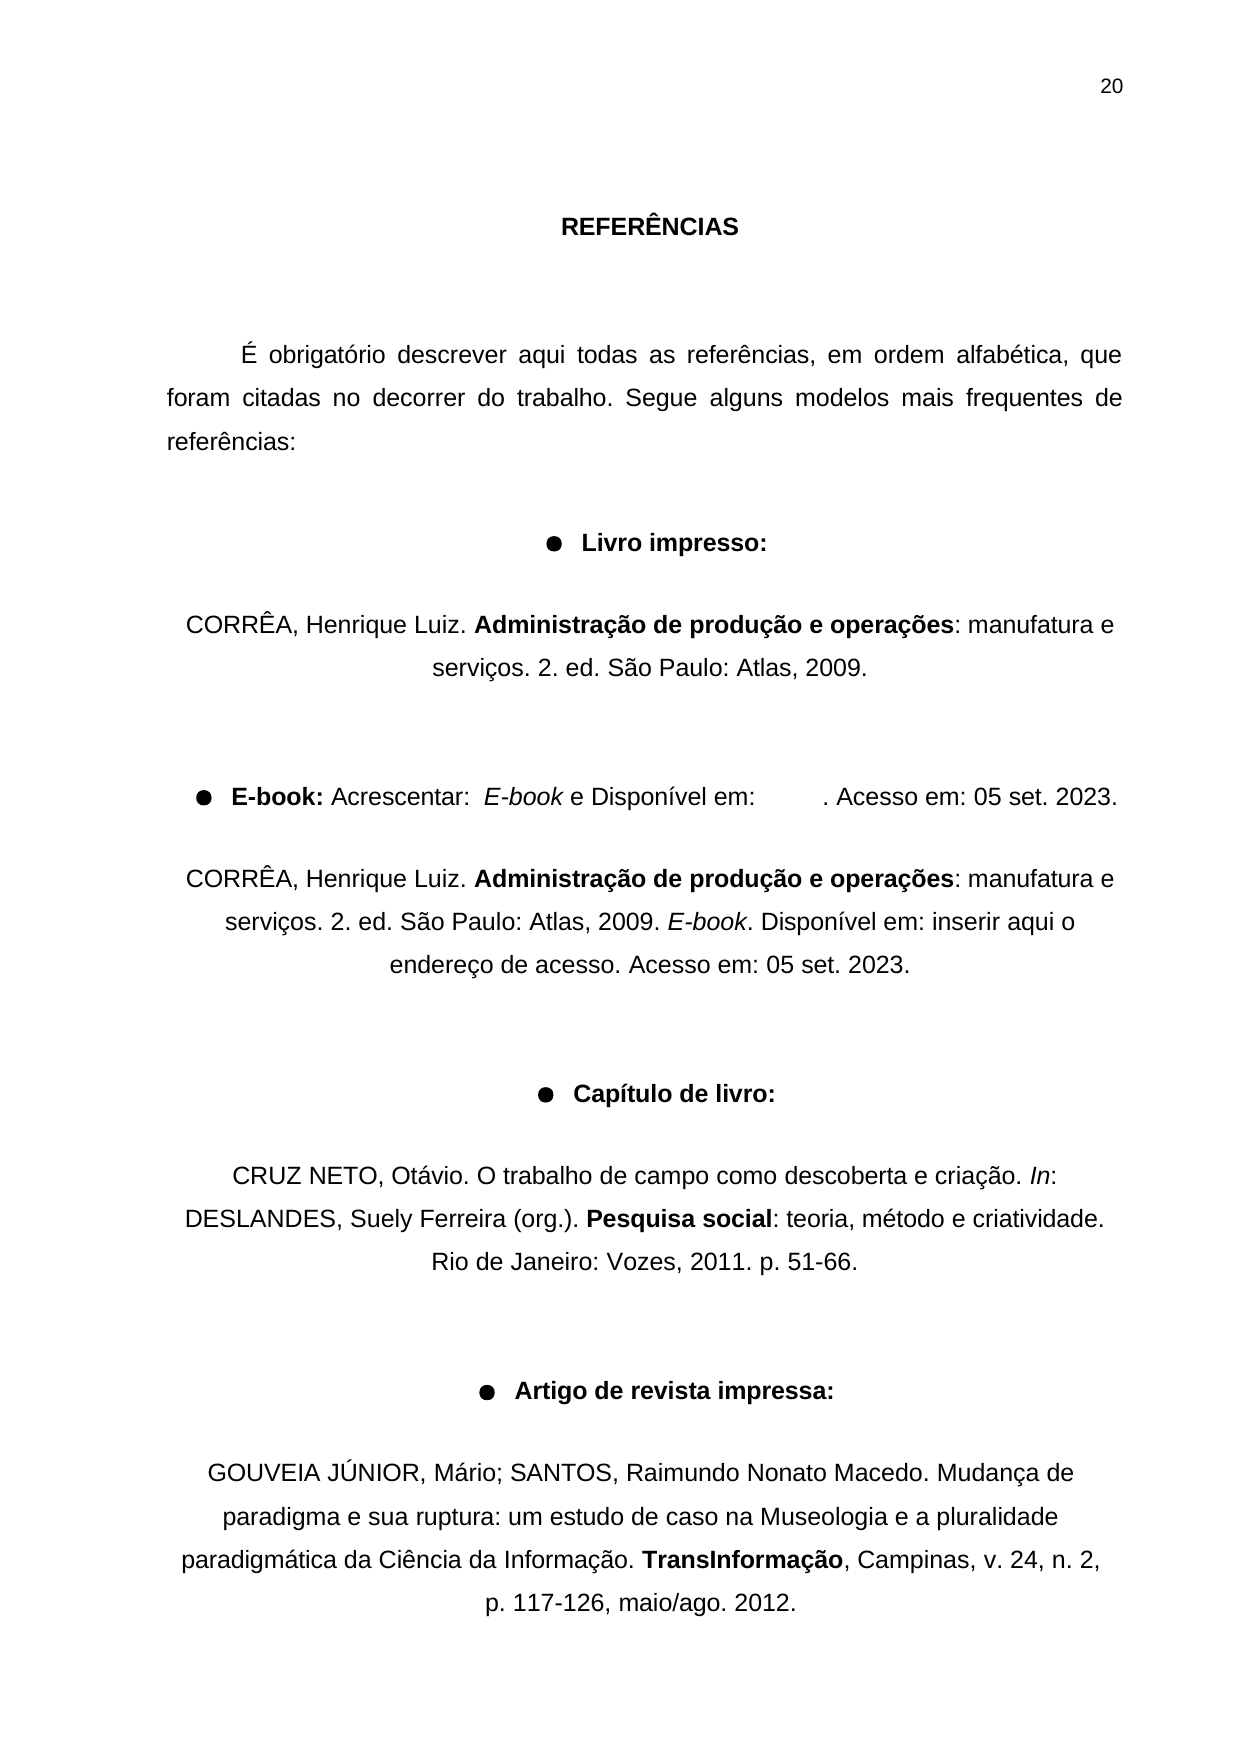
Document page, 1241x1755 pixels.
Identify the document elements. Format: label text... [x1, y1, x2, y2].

text CORRÊA, Henrique Luiz. Administração de produção e operações: manufatura e serviços. 2. ed. São Paulo: Atlas, 2009. E-book. Disponível em: inserir aqui o endereço de acesso. Acesso em: 05 set. 2023. [177, 864, 1123, 979]
list Capítulo de livro: [177, 1079, 1134, 1107]
list E-book: Acrescentar: E-book e Disponível em: . Acesso em: 05 set. 2023. [177, 782, 1134, 810]
text CRUZ NETO, Otávio. O trabalho de campo como descoberta e criação. In: DESLANDES, Suely Ferreira (org.). Pesquisa social: teoria, método e criatividade. Rio de Janeiro: Vozes, 2011. p. 51-66. [167, 1161, 1123, 1276]
list Livro impresso: [177, 528, 1134, 556]
text CORRÊA, Henrique Luiz. Administração de produção e operações: manufatura e serviços. 2. ed. São Paulo: Atlas, 2009. [177, 610, 1123, 682]
text É obrigatório descrever aqui todas as referências, em ordem alfabética, que foram citadas no decorrer do trabalho. Segue alguns modelos mais frequentes de referências: [167, 340, 1122, 455]
text GOUVEIA JÚNIOR, Mário; SANTOS, Raimundo Nonato Macedo. Mudança de paradigma e sua ruptura: um estudo de caso na Museologia e a pluralidade paradigmática da Ciência da Informação. TransInformação, Campinas, v. 24, n. 2, p. 117-126, maio/ago. 2012. [167, 1458, 1115, 1617]
list Artigo de revista impressa: [177, 1376, 1134, 1405]
text REFERÊNCIAS [318, 212, 981, 240]
